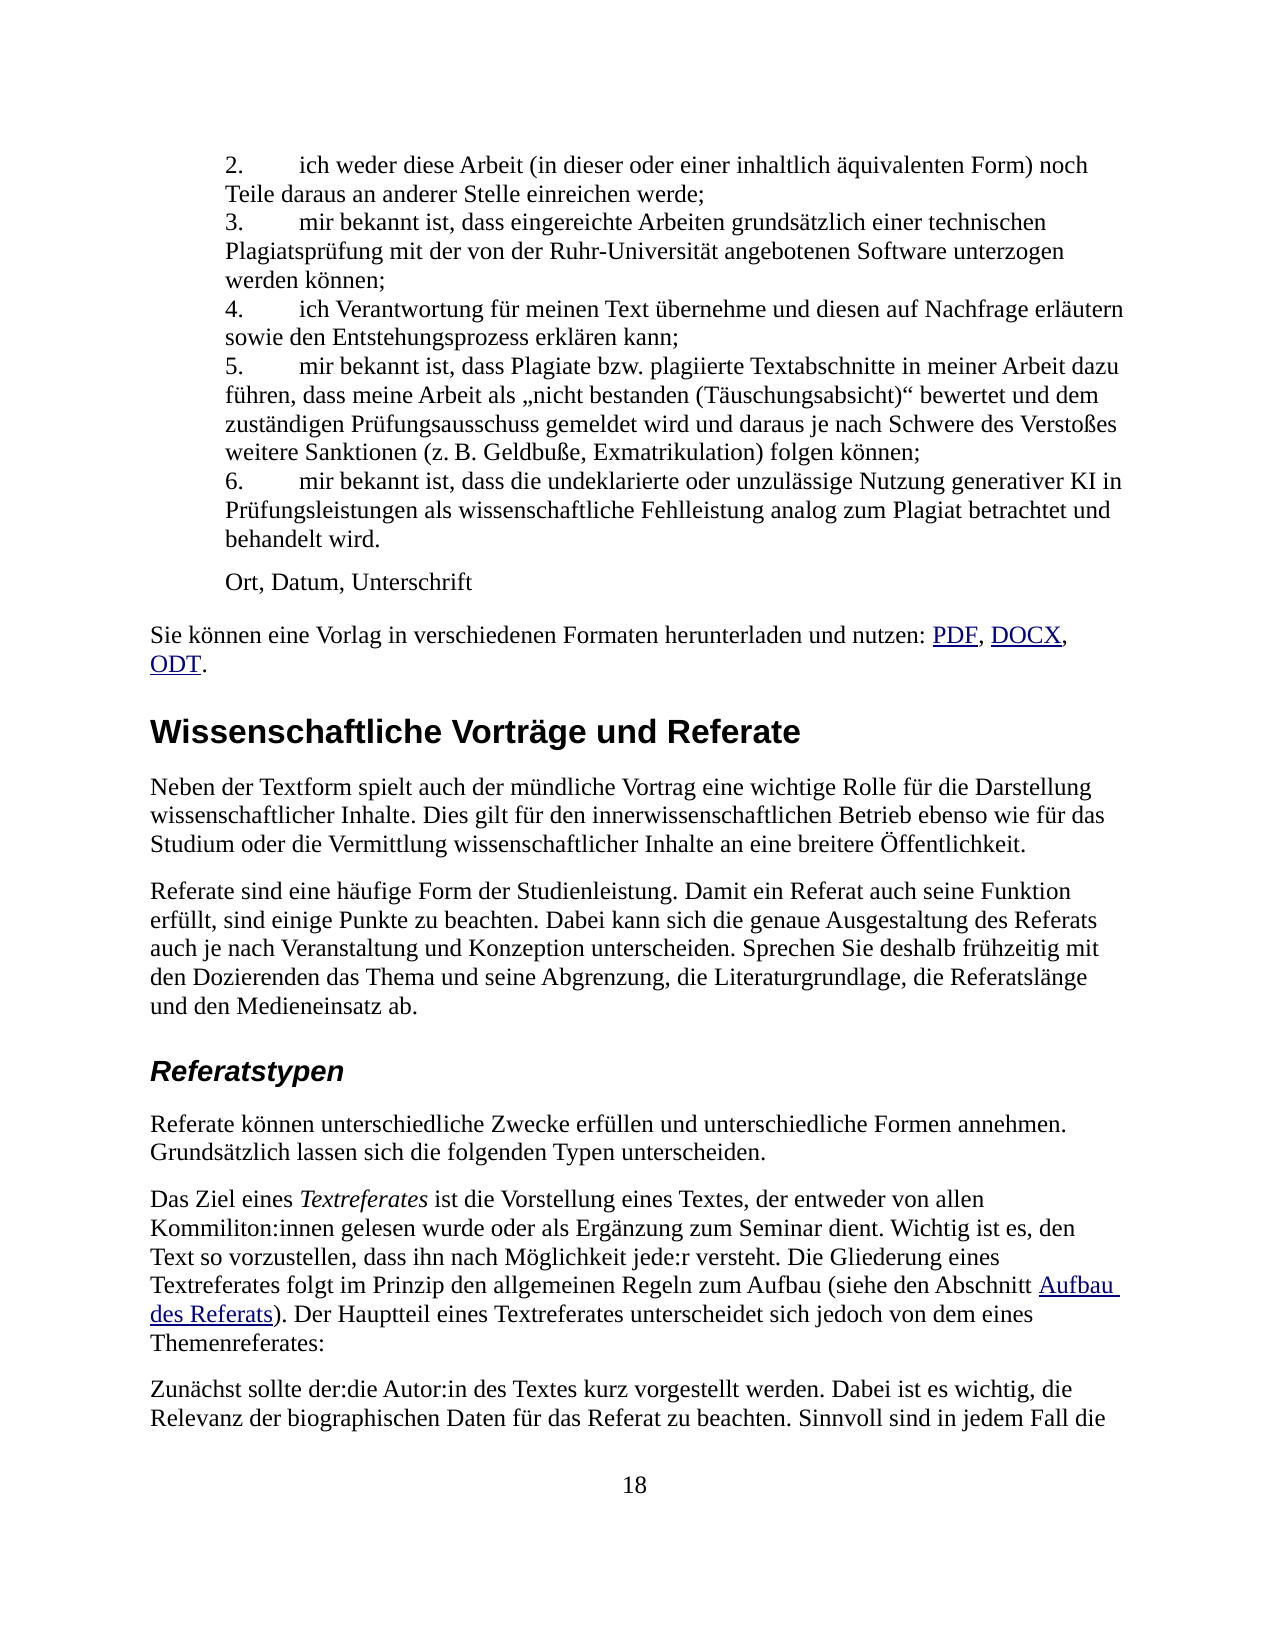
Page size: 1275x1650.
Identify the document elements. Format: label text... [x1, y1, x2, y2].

text Neben der Textform spielt auch der mündliche Vortrag eine wichtige Rolle für die Darstellung wissenschaftlicher Inhalte. Dies gilt für den innerwissenschaftlichen Betrieb ebenso wie für das Studium oder die Vermittlung wissenschaftlicher Inhalte an eine breitere Öffentlichkeit. [150, 772, 1125, 858]
text Zunächst sollte der:die Autor:in des Textes kurz vorgestellt werden. Dabei ist es wichtig, die Relevanz der biographischen Daten für das Referat zu beachten. Sinnvoll sind in jedem Fall die [150, 1374, 1125, 1432]
list mir bekannt ist, dass die undeklarierte oder unzulässige Nutzung generativer KI in Prüfungsleistungen als wissenschaftliche Fehlleistung analog zum Plagiat betrachtet und behandelt wird. [225, 466, 1125, 552]
text Referate sind eine häufige Form der Studienleistung. Damit ein Referat auch seine Funktion erfüllt, sind einige Punkte zu beachten. Dabei kann sich die genaue Ausgestaltung des Referats auch je nach Veranstaltung und Konzeption unterscheiden. Sprechen Sie deshalb frühzeitig mit den Dozierenden das Thema und seine Abgrenzung, die Literaturgrundlage, die Referatslänge und den Medieneinsatz ab. [150, 876, 1125, 1020]
list ich weder diese Arbeit (in dieser oder einer inhaltlich äquivalenten Form) noch Teile daraus an anderer Stelle einreichen werde; [225, 150, 1125, 207]
list mir bekannt ist, dass Plagiate bzw. plagiierte Textabschnitte in meiner Arbeit dazu führen, dass meine Arbeit als „nicht bestanden (Täuschungsabsicht)“ bewertet und dem zuständigen Prüfungsausschuss gemeldet wird und daraus je nach Schwere des Verstoßes weitere Sanktionen (z. B. Geldbuße, Exmatrikulation) folgen können; [225, 351, 1125, 466]
text Das Ziel eines Textreferates ist die Vorstellung eines Textes, der entweder von allen Kommiliton:innen gelesen wurde oder als Ergänzung zum Seminar dient. Wichtig ist es, den Text so vorzustellen, dass ihn nach Möglichkeit jede:r versteht. Die Gliederung eines Textreferates folgt im Prinzip den allgemeinen Regeln zum Aufbau (siehe den Abschnitt Aufbau des Referats). Der Hauptteil eines Textreferates unterscheidet sich jedoch von dem eines Themenreferates: [150, 1184, 1125, 1357]
subtitle Referatstypen [150, 1054, 1125, 1087]
text Ort, Datum, Unterschrift [225, 567, 1125, 596]
subtitle Wissenschaftliche Vorträge und Referate [150, 712, 1125, 750]
list ich Verantwortung für meinen Text übernehme und diesen auf Nachfrage erläutern sowie den Entstehungsprozess erklären kann; [225, 294, 1125, 351]
list mir bekannt ist, dass eingereichte Arbeiten grundsätzlich einer technischen Plagiatsprüfung mit der von der Ruhr-Universität angebotenen Software unterzogen werden können; [225, 207, 1125, 294]
text Sie können eine Vorlag in verschiedenen Formaten herunterladen und nutzen: PDF, DOCX, ODT. [150, 620, 1125, 678]
text Referate können unterschiedliche Zwecke erfüllen und unterschiedliche Formen annehmen. Grundsätzlich lassen sich die folgenden Typen unterscheiden. [150, 1109, 1125, 1166]
